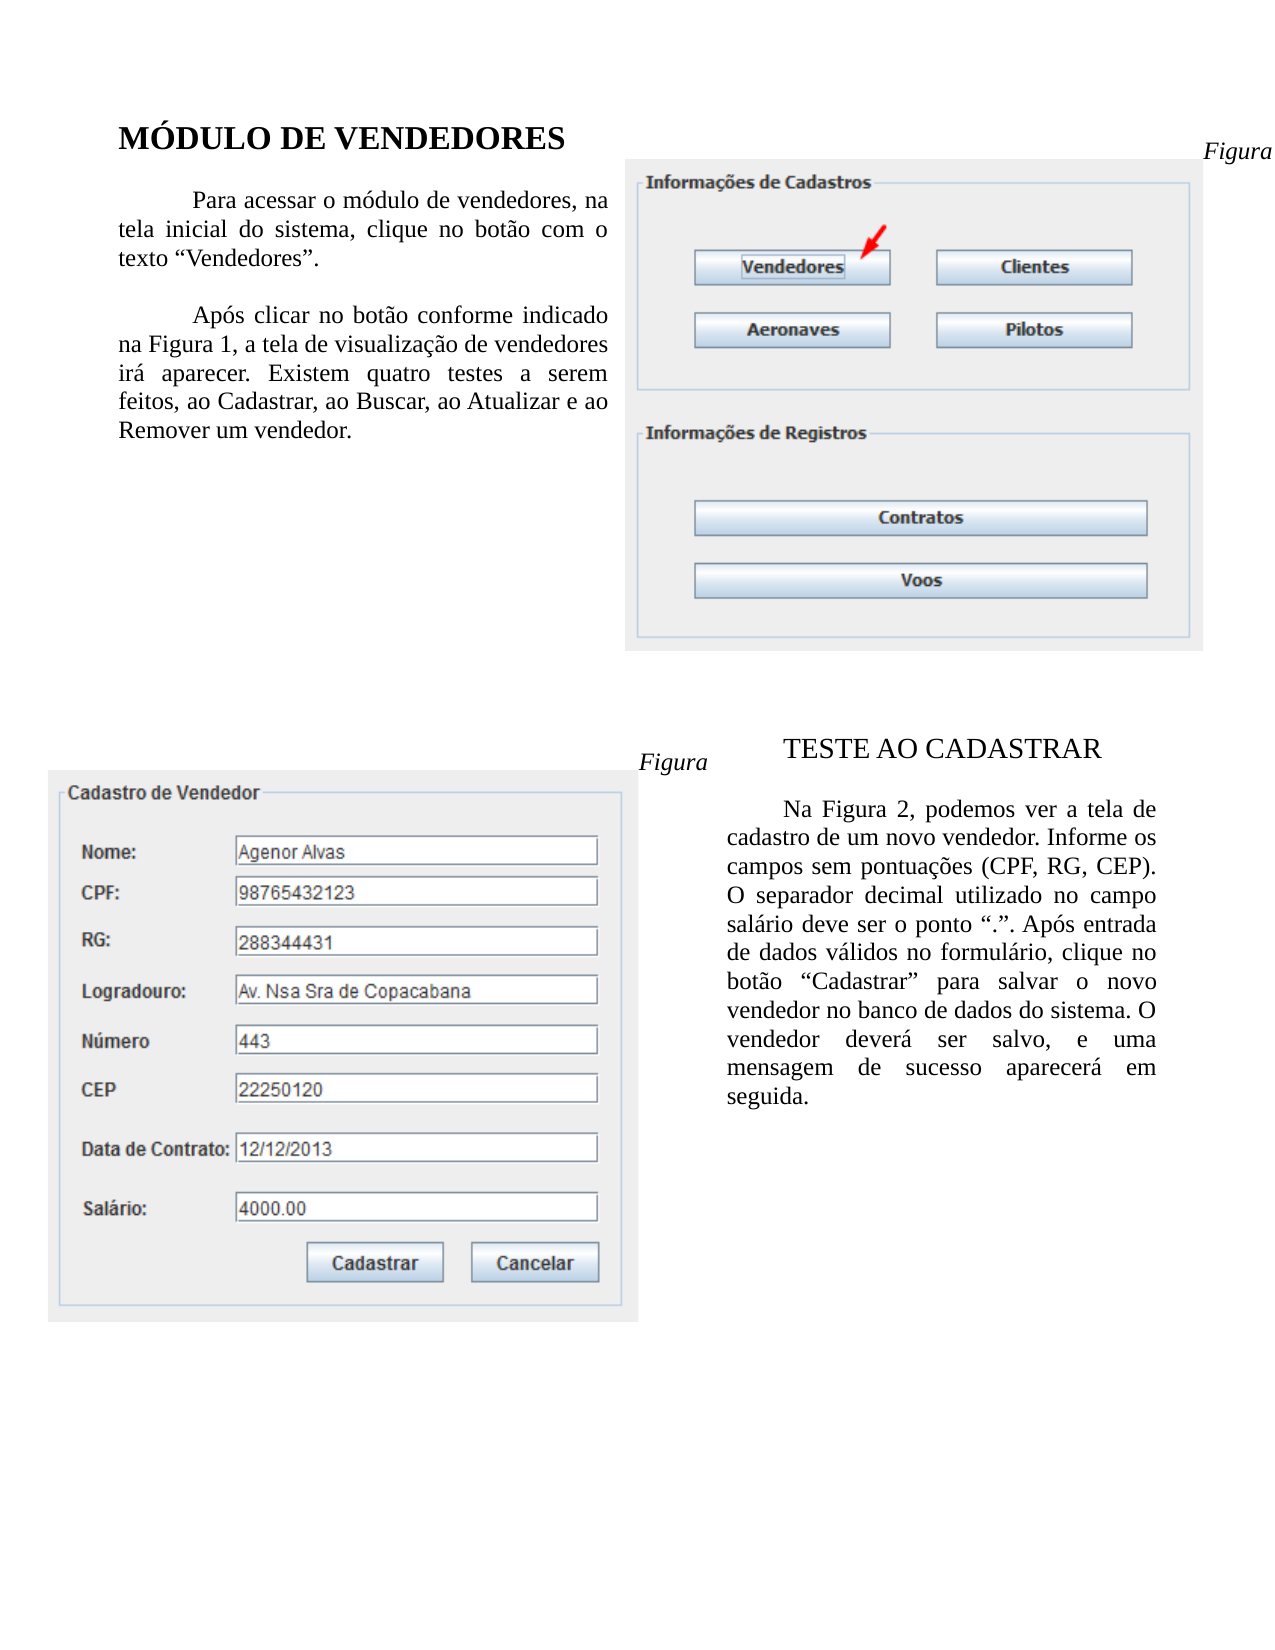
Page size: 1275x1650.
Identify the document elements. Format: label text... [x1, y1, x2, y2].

text Figura 1 [608, 136, 1275, 651]
text TESTE AO CADASTRAR [48, 731, 1157, 765]
text Para acessar o módulo de vendedores, na tela inicial do sistema, clique no botão com o texto “Vendedores”. [118, 185, 608, 271]
text Na Figura 2, podemos ver a tela de cadastro de um novo vendedor. Informe os campos sem pontuações (CPF, RG, CEP). O separador decimal utilizado no campo salário deve ser o ponto “.”. Após entrada de dados válidos no formulário, clique no botão “Cadastrar” para salvar o novo vendedor no banco de dados do sistema. O vendedor deverá ser salvo, e uma mensagem de sucesso aparecerá em seguida. [727, 794, 1157, 1110]
text Após clicar no botão conforme indicado na Figura 1, a tela de visualização de vendedores irá aparecer. Existem quatro testes a serem feitos, ao Cadastrar, ao Buscar, ao Atualizar e ao Remover um vendedor. [118, 300, 608, 444]
text MÓDULO DE VENDEDORES [118, 118, 1275, 156]
text Figura 2 [48, 747, 727, 1321]
